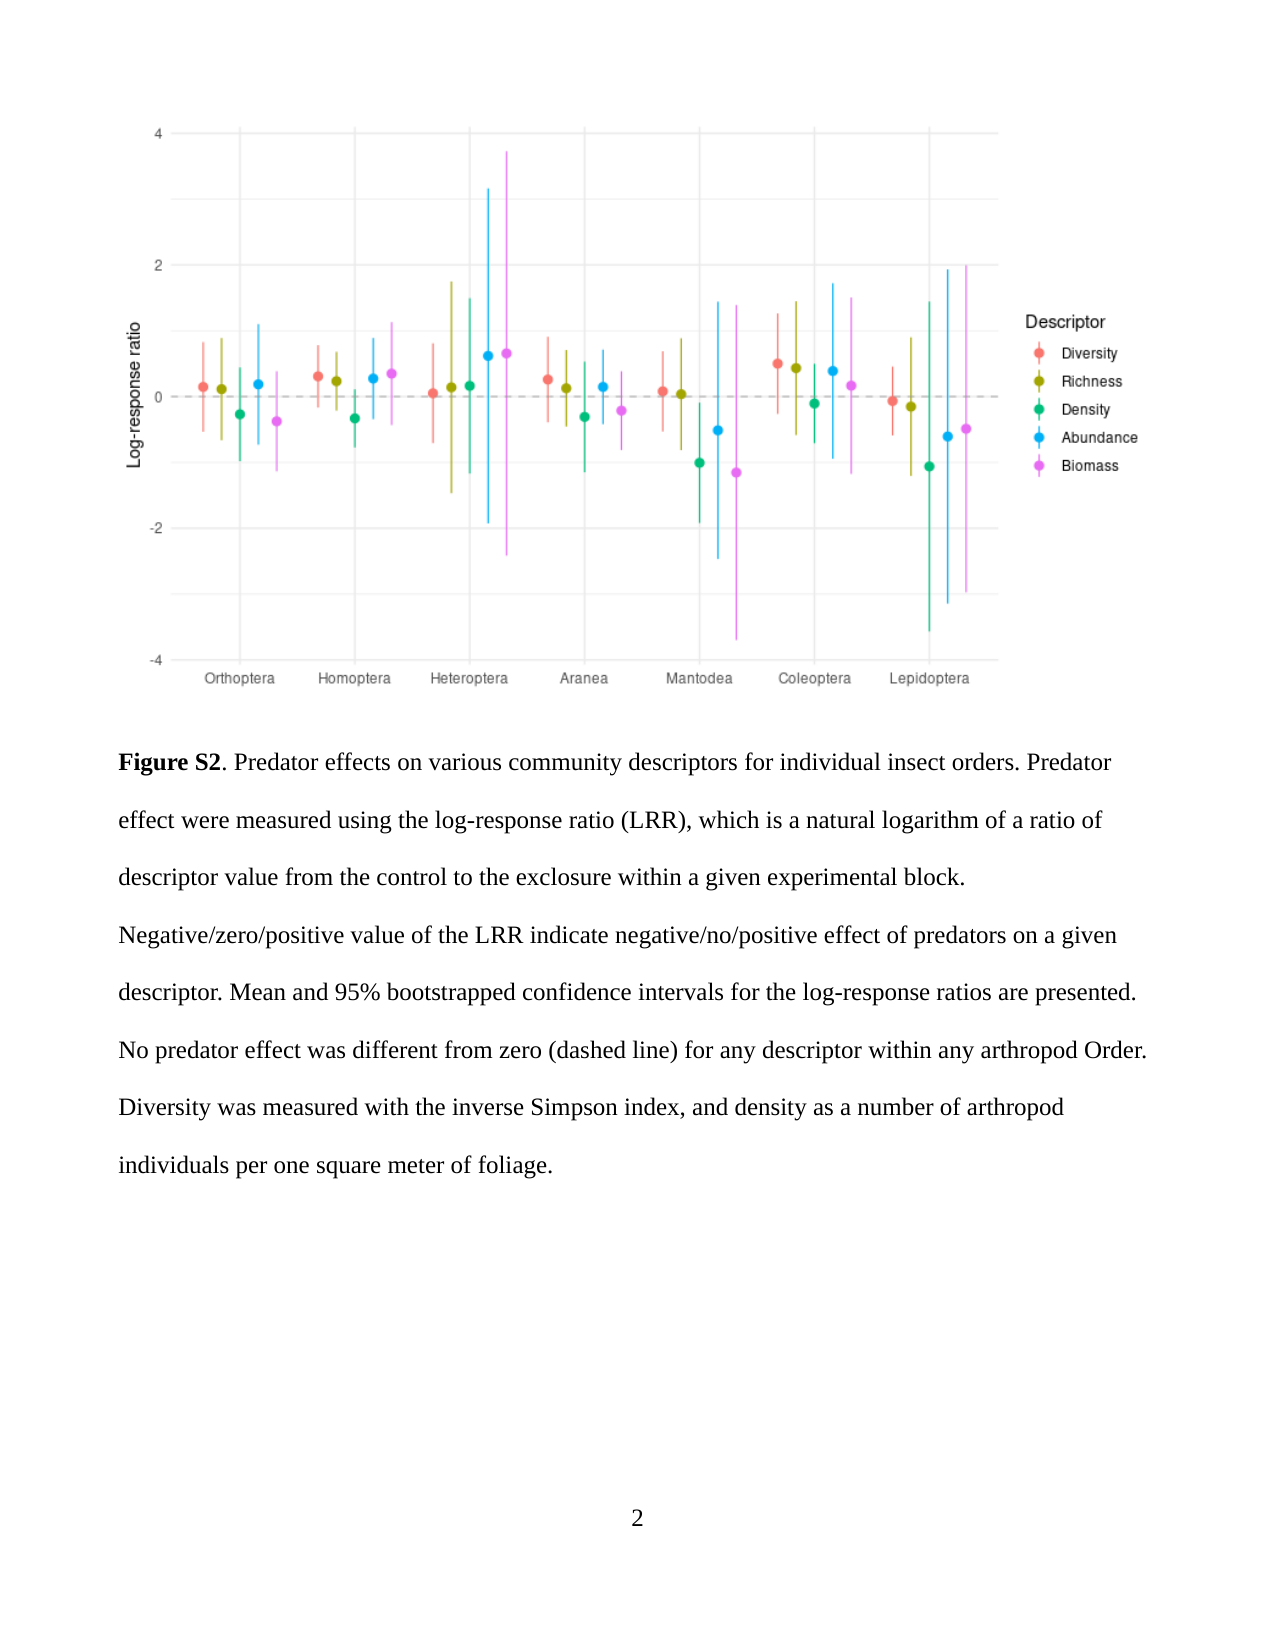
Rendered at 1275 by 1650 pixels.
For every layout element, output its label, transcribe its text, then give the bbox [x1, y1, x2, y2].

picture [118, 118, 1157, 719]
text Figure S2. Predator effects on various community descriptors for individual insect orders. Predator effect were measured using the log-response ratio (LRR), which is a natural logarithm of a ratio of descriptor value from the control to the exclosure within a given experimental block. Negative/zero/positive value of the LRR indicate negative/no/positive effect of predators on a given descriptor. Mean and 95% bootstrapped confidence intervals for the log-response ratios are presented. No predator effect was different from zero (dashed line) for any descriptor within any arthropod Order. Diversity was measured with the inverse Simpson index, and density as a number of arthropod individuals per one square meter of foliage. [118, 719, 1157, 1179]
